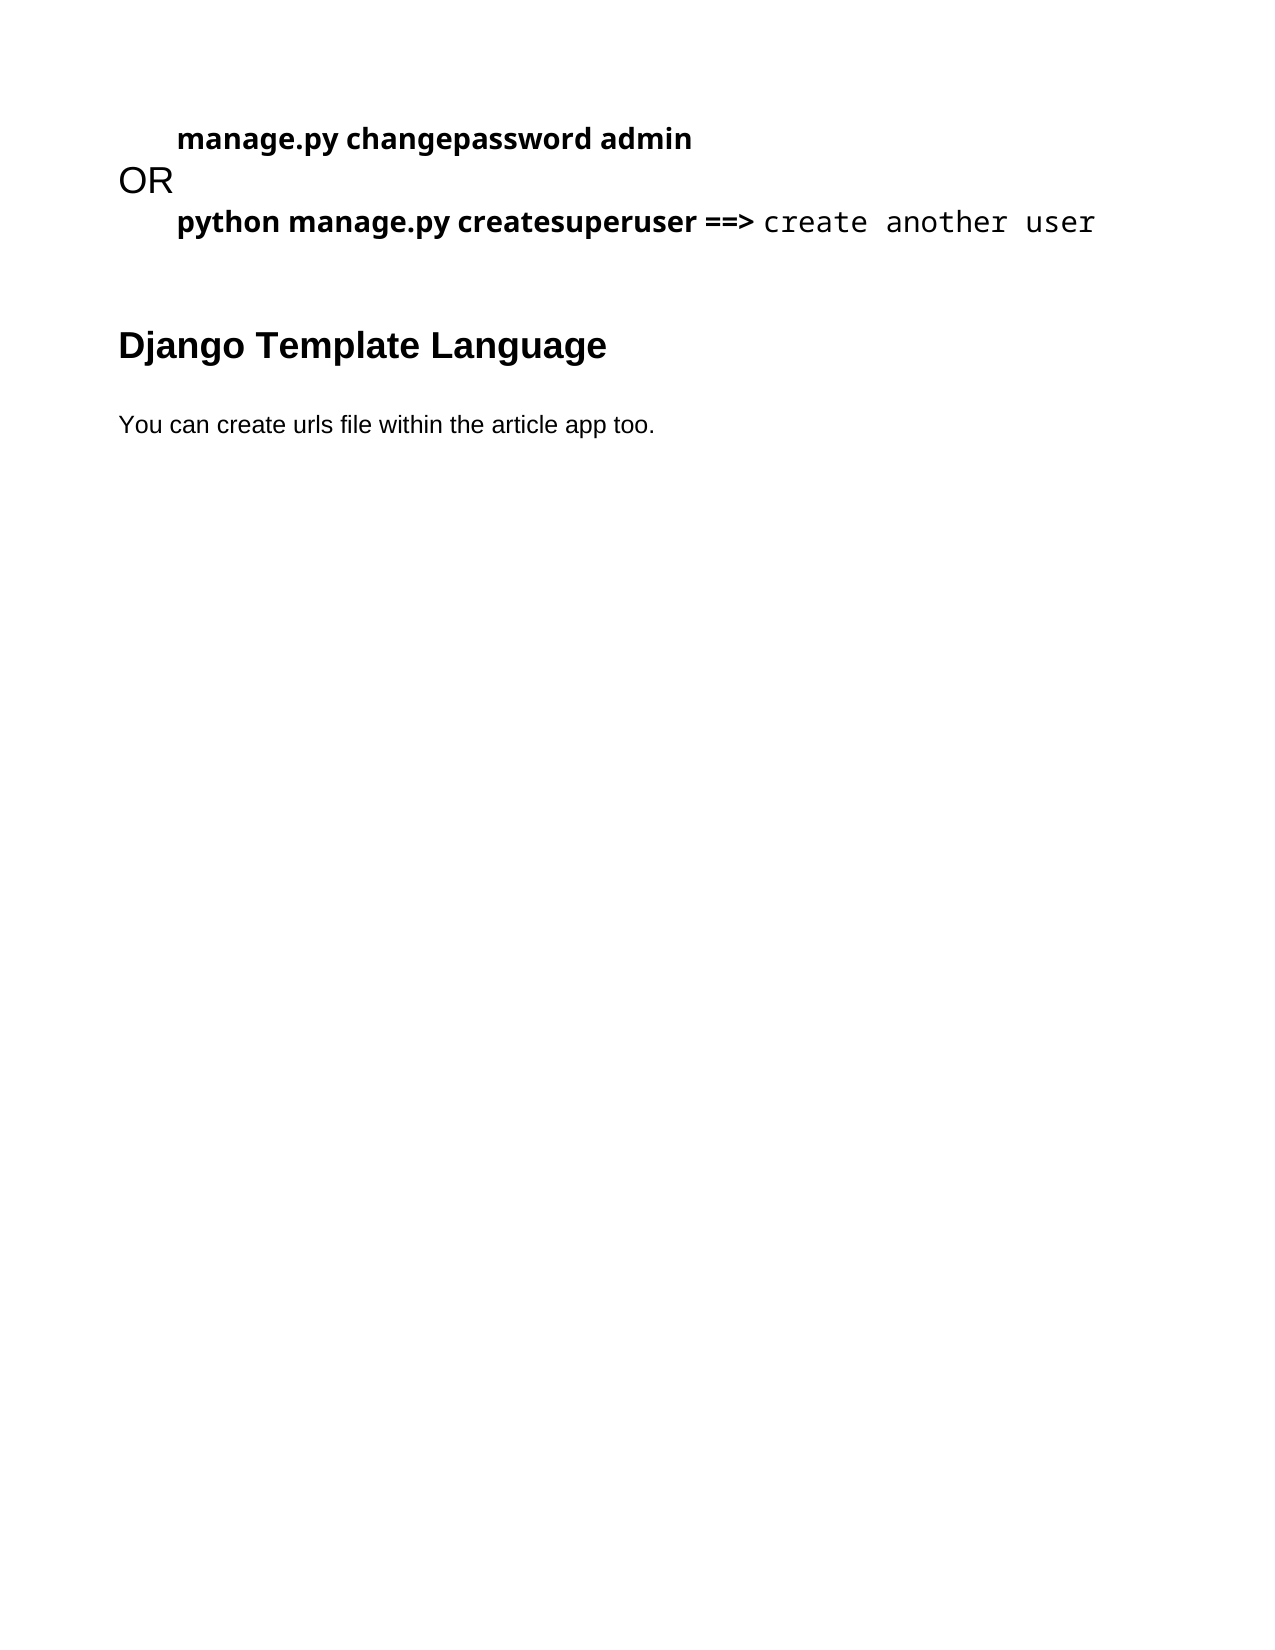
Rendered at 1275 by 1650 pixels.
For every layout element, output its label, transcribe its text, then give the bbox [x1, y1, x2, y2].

text manage.py changepassword admin [118, 118, 1157, 158]
text You can create urls file within the article app too. [118, 410, 1157, 438]
text OR [118, 158, 1157, 201]
text python manage.py createsuperuser ==> create another user [118, 201, 1157, 241]
text Django Template Language [118, 323, 1157, 367]
